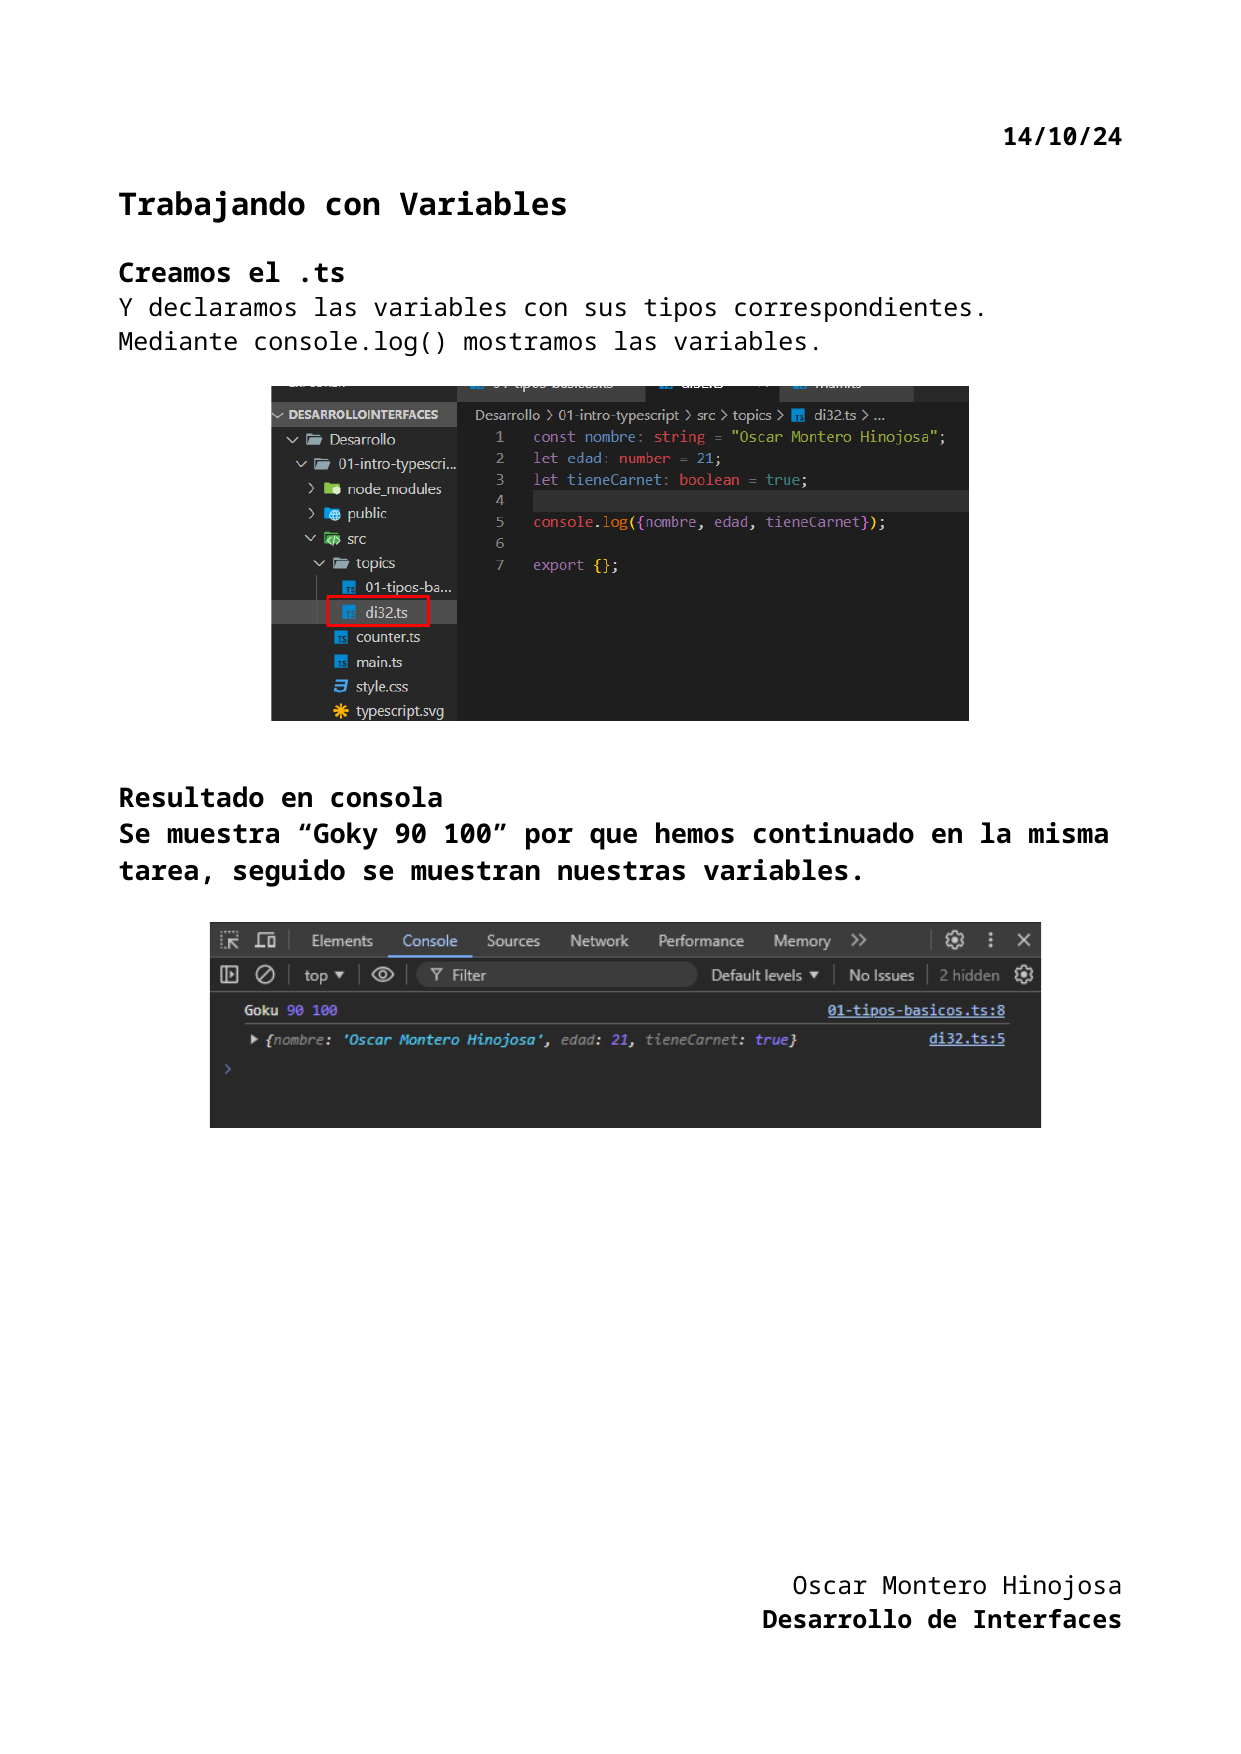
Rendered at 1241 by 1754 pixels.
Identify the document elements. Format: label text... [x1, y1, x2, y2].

text Resultado en consola [118, 778, 1122, 815]
text Y declaramos las variables con sus tipos correspondientes. Mediante console.log() mostramos las variables. [118, 290, 1122, 358]
picture [209, 922, 1042, 1128]
picture [271, 386, 969, 721]
text Se muestra “Goky 90 100” por que hemos continuado en la misma tarea, seguido se muestran nuestras variables. [118, 815, 1122, 889]
text Trabajando con Variables [118, 182, 1122, 224]
text Creamos el .ts [118, 253, 1122, 290]
